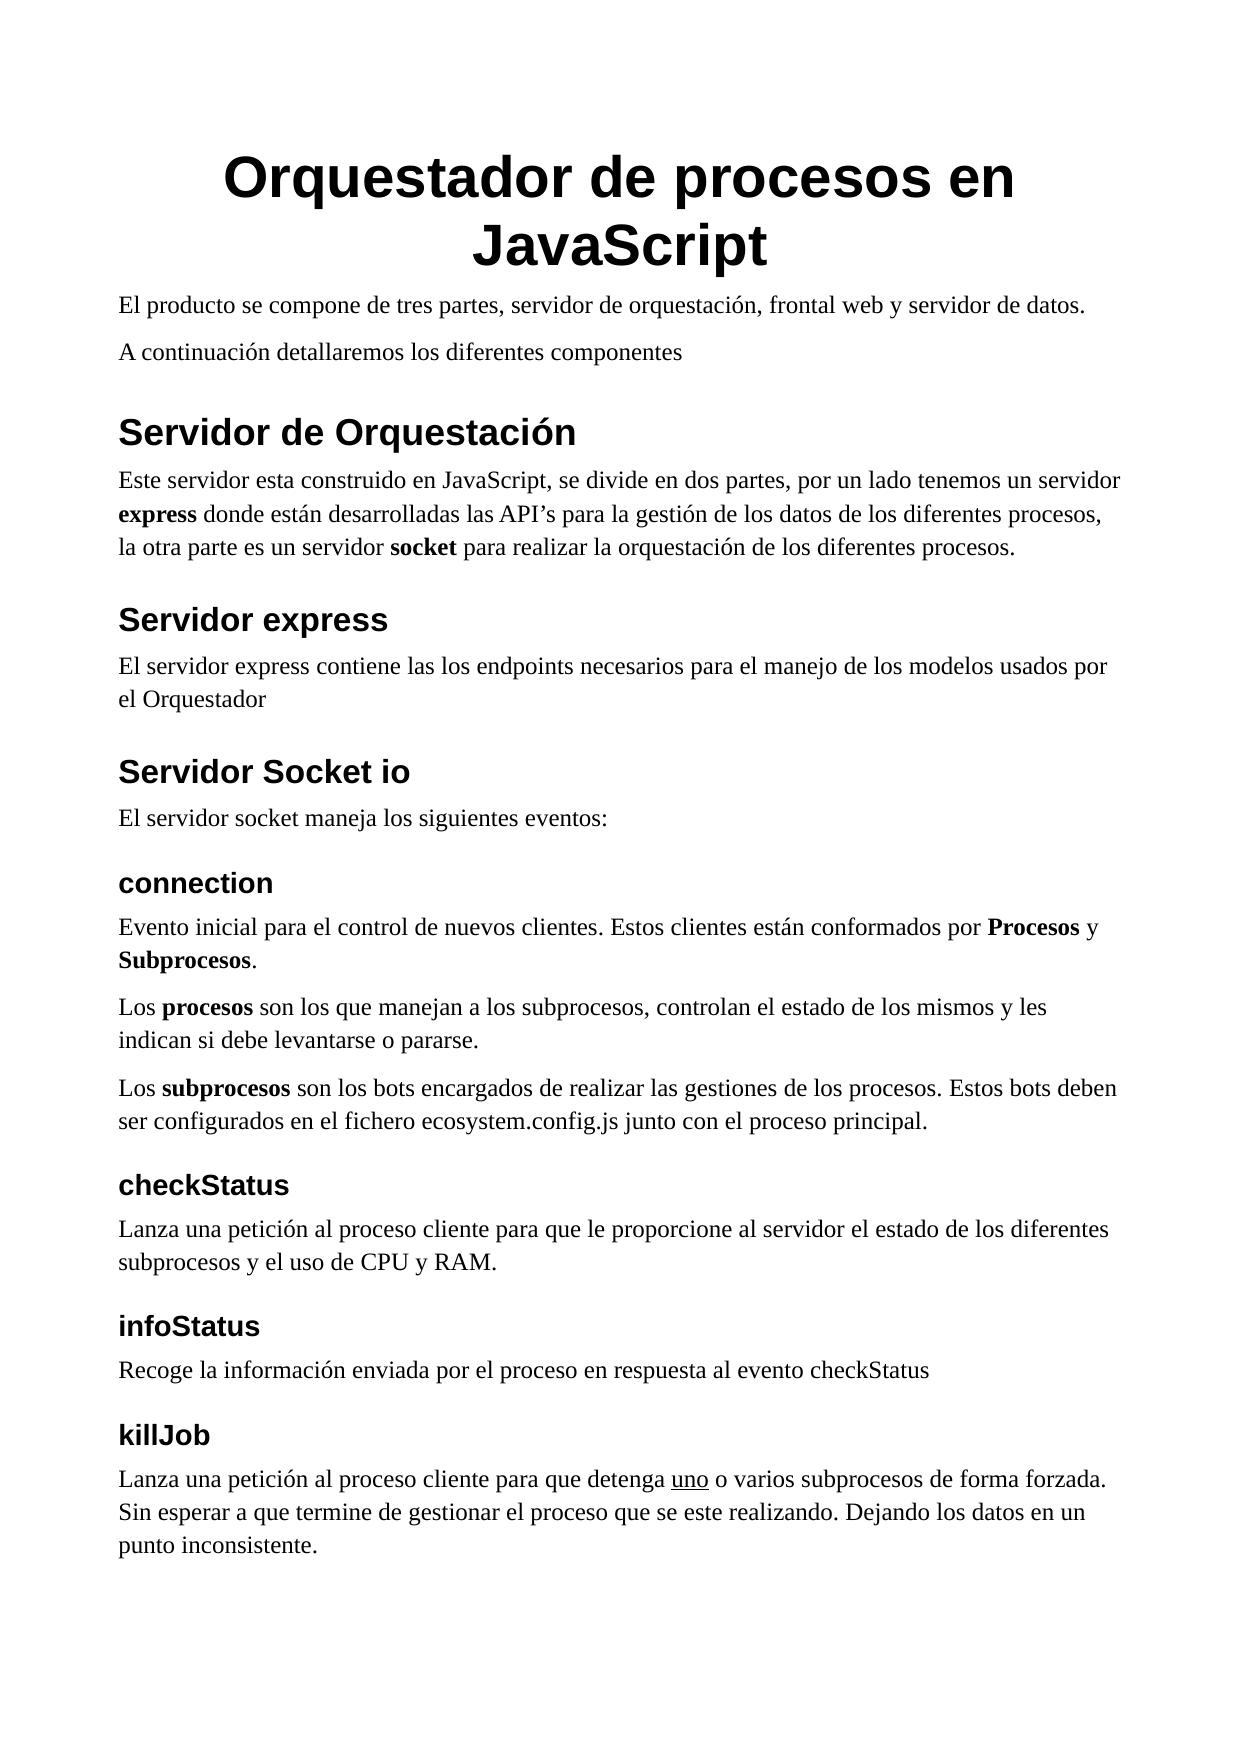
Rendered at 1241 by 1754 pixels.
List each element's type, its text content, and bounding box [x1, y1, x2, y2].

text Recoge la información enviada por el proceso en respuesta al evento checkStatus [118, 1355, 1122, 1384]
text Lanza una petición al proceso cliente para que le proporcione al servidor el estado de los diferentes subprocesos y el uso de CPU y RAM. [118, 1214, 1122, 1276]
title Orquestador de procesos en JavaScript [118, 143, 1122, 277]
text Evento inicial para el control de nuevos clientes. Estos clientes están conformados por Procesos y Subprocesos. [118, 912, 1122, 973]
text Este servidor esta construido en JavaScript, se divide en dos partes, por un lado tenemos un servidor express donde están desarrolladas las API’s para la gestión de los datos de los diferentes procesos, la otra parte es un servidor socket para realizar la orquestación de los diferentes procesos. [118, 466, 1122, 560]
subtitle Servidor express [118, 600, 1122, 638]
text Los subprocesos son los bots encargados de realizar las gestiones de los procesos. Estos bots deben ser configurados en el fichero ecosystem.config.js junto con el proceso principal. [118, 1073, 1122, 1135]
subtitle infoStatus [118, 1309, 1122, 1343]
subtitle checkStatus [118, 1168, 1122, 1202]
subtitle Servidor Socket io [118, 752, 1122, 791]
text El servidor express contiene las los endpoints necesarios para el manejo de los modelos usados por el Orquestador [118, 651, 1122, 713]
text El servidor socket maneja los siguientes eventos: [118, 803, 1122, 832]
text El producto se compone de tres partes, servidor de orquestación, frontal web y servidor de datos. [118, 290, 1122, 318]
text A continuación detallaremos los diferentes componentes [118, 337, 1122, 366]
text Los procesos son los que manejan a los subprocesos, controlan el estado de los mismos y les indican si debe levantarse o pararse. [118, 992, 1122, 1054]
text Lanza una petición al proceso cliente para que detenga uno o varios subprocesos de forma forzada. Sin esperar a que termine de gestionar el proceso que se este realizando. Dejando los datos en un punto inconsistente. [118, 1464, 1122, 1558]
subtitle connection [118, 866, 1122, 899]
subtitle killJob [118, 1418, 1122, 1451]
subtitle Servidor de Orquestación [118, 410, 1122, 453]
